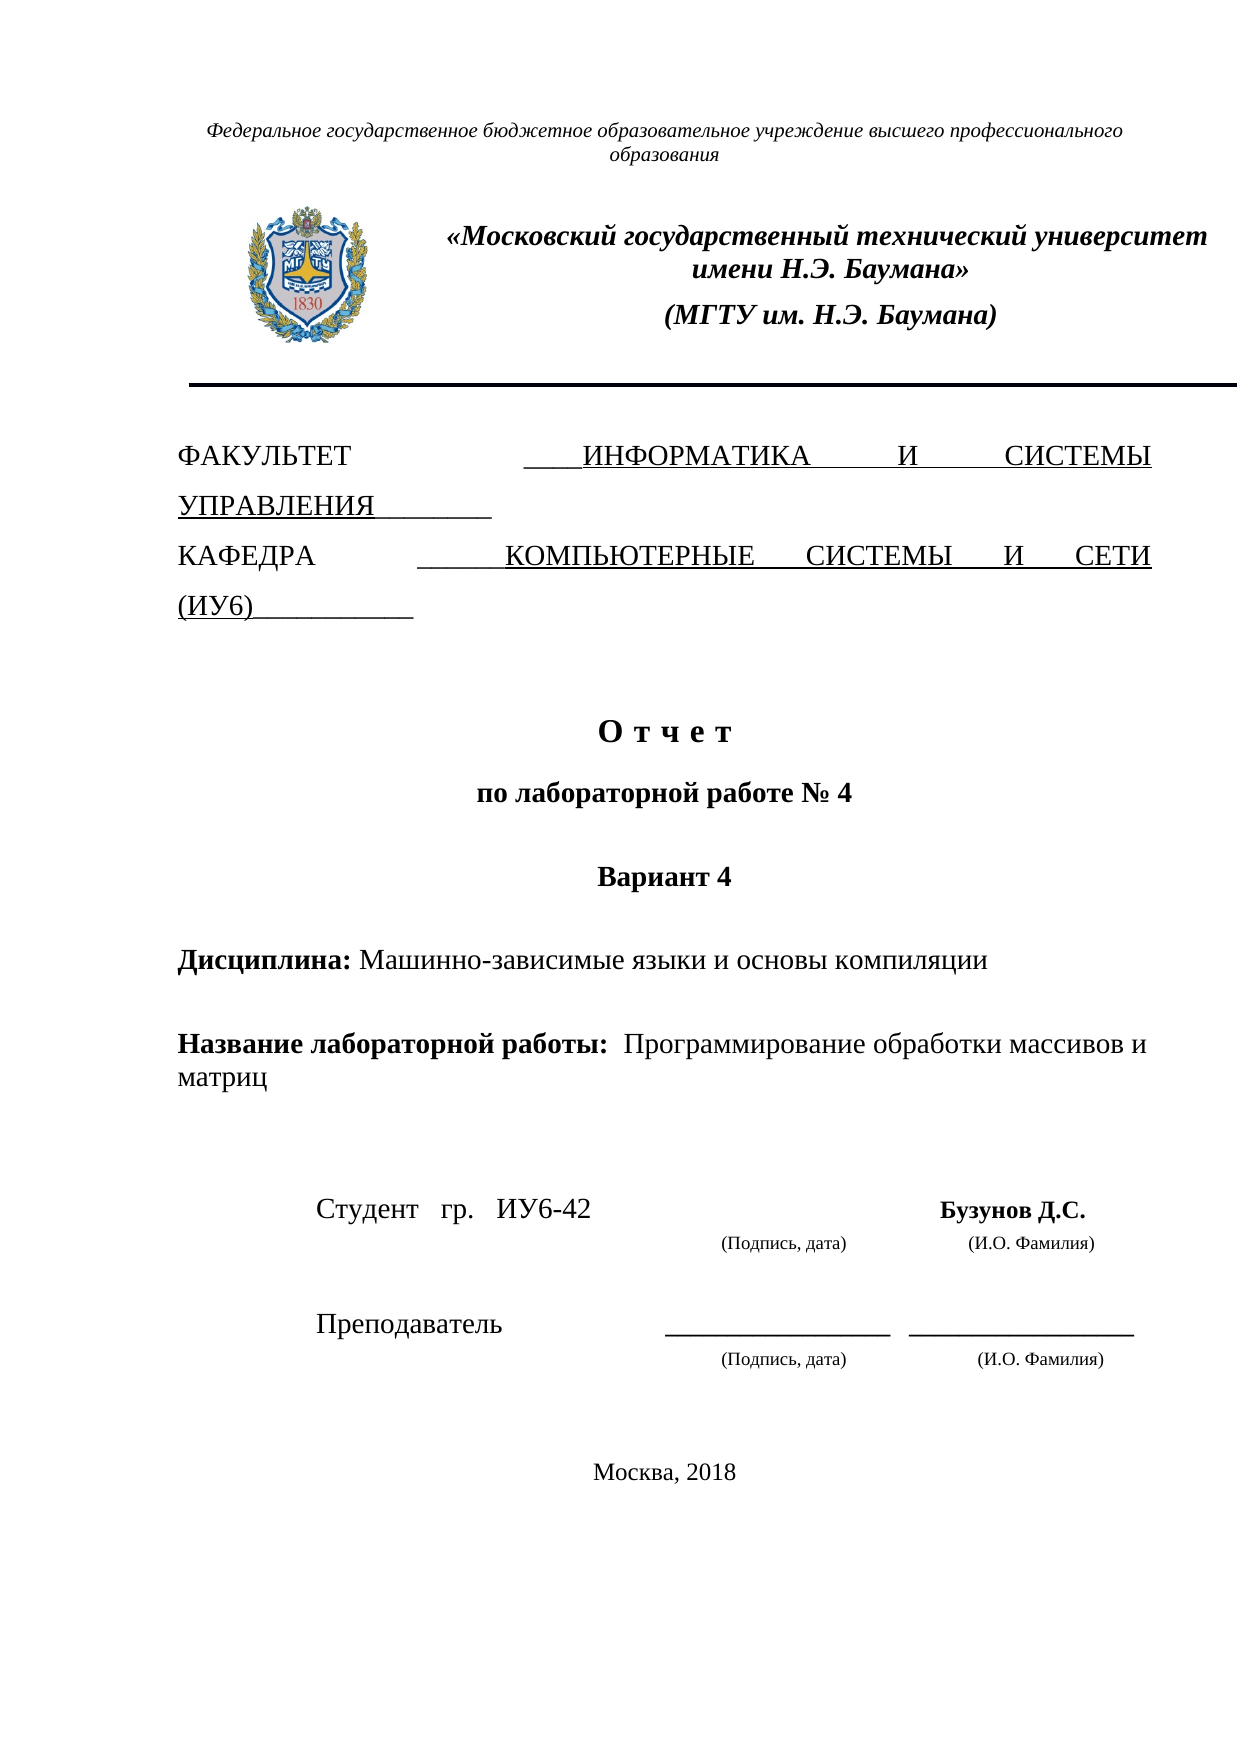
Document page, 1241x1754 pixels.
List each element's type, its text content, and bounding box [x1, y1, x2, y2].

subtitle ФАКУЛЬТЕТ ____ИНФОРМАТИКА И СИСТЕМЫ УПРАВЛЕНИЯ________ [177, 438, 1152, 521]
table_header [189, 166, 425, 383]
text Дисциплина: Машинно-зависимые языки и основы компиляции [177, 942, 1152, 976]
text Вариант 4 [177, 859, 1152, 892]
text Москва, 2018 [177, 1457, 1152, 1486]
table_header «Московский государственный технический университет имени Н.Э. Баумана» (МГТУ им. Н.Э. Баумана) [425, 166, 1237, 383]
text (Подпись, дата) (И.О. Фамилия) [177, 1340, 1152, 1371]
subtitle Отчет [177, 712, 1152, 750]
text Преподаватель __________________ __________________ [177, 1309, 1152, 1340]
picture [247, 206, 368, 343]
text по лабораторной работе № 4 [177, 775, 1152, 809]
text Студент гр. ИУ6-42 Бузунов Д.С. [177, 1193, 1152, 1225]
text Федеральное государственное бюджетное образовательное учреждение высшего профессионального образования [177, 118, 1152, 166]
text КАФЕДРА ______Компьютерные Системы и сети (ИУ6)___________ [177, 538, 1152, 622]
text Название лабораторной работы: Программирование обработки массивов и матриц [177, 1026, 1152, 1093]
text (Подпись, дата) (И.О. Фамилия) [177, 1225, 1152, 1256]
